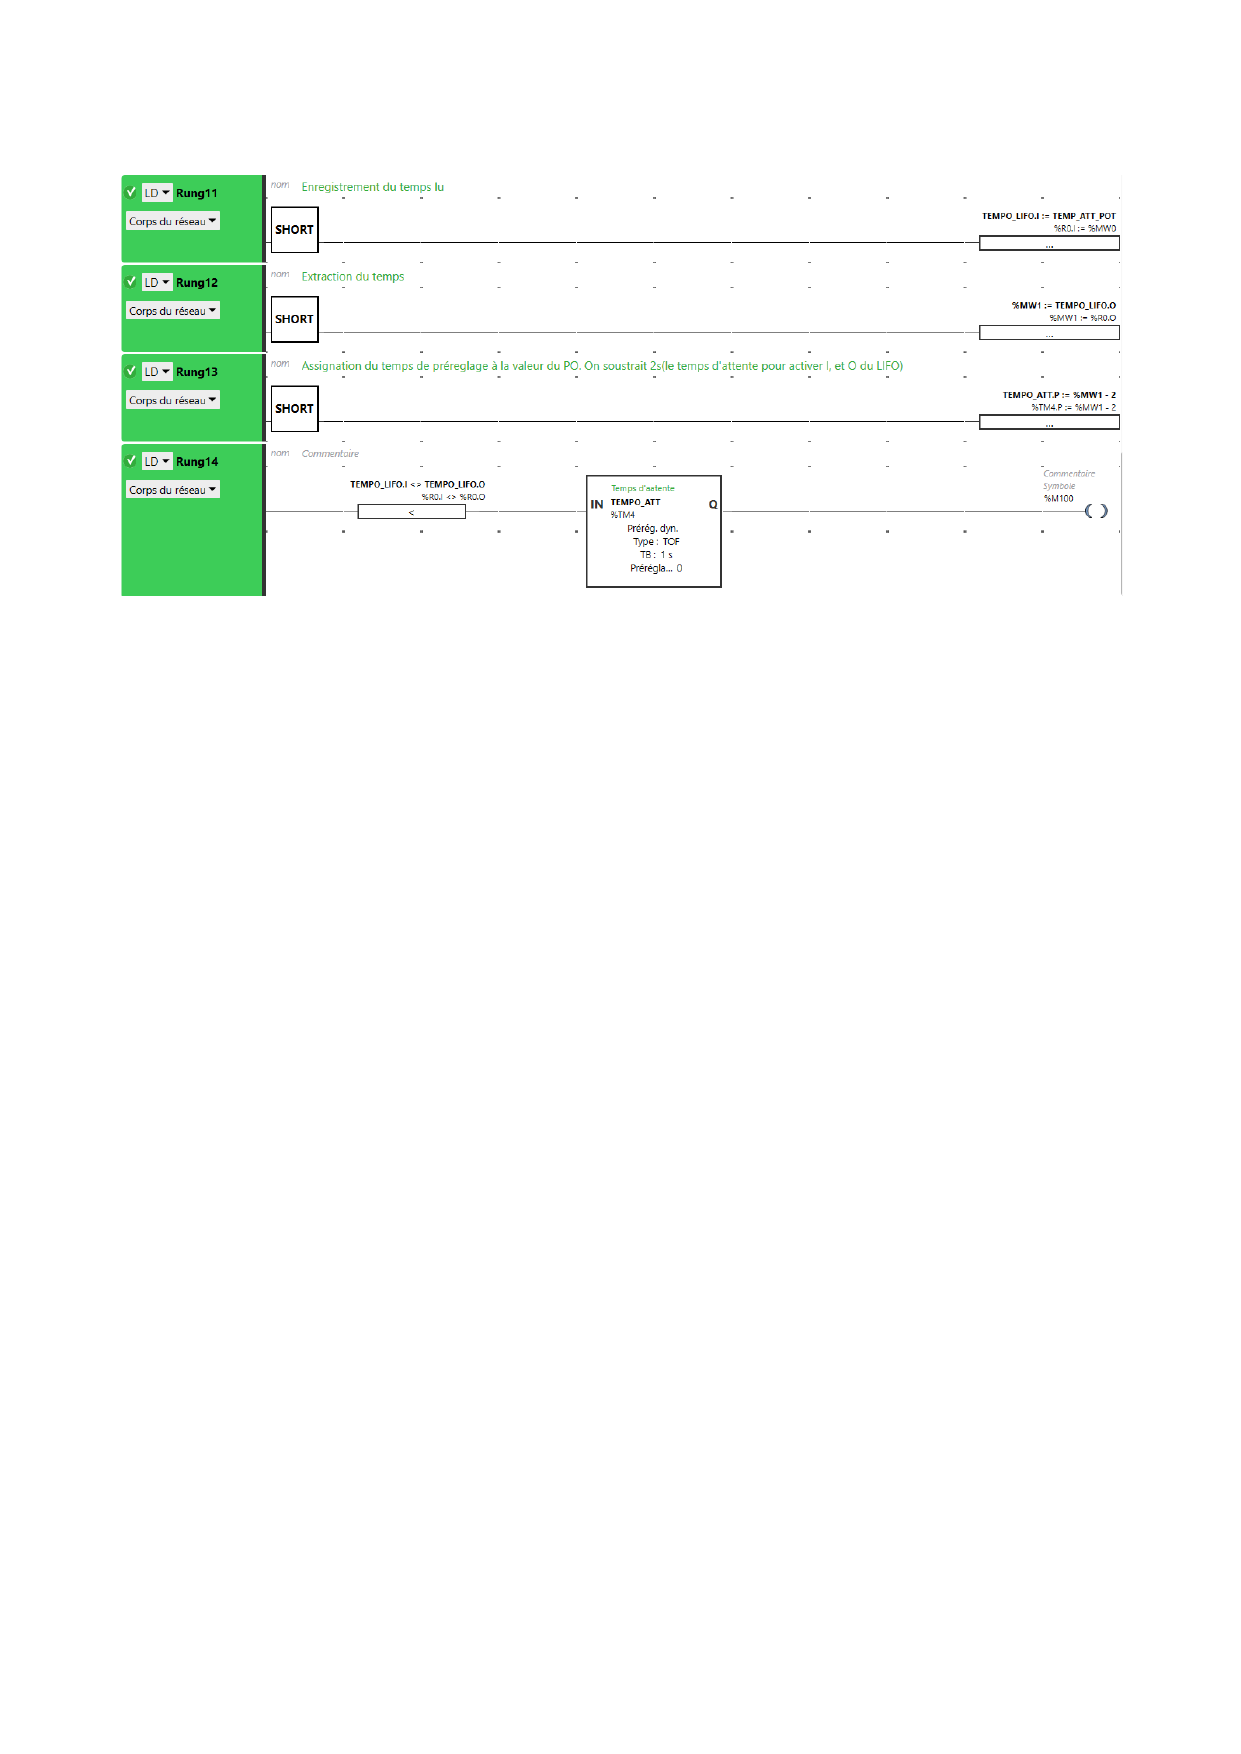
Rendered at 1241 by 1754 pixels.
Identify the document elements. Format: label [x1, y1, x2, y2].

picture [118, 175, 1123, 596]
